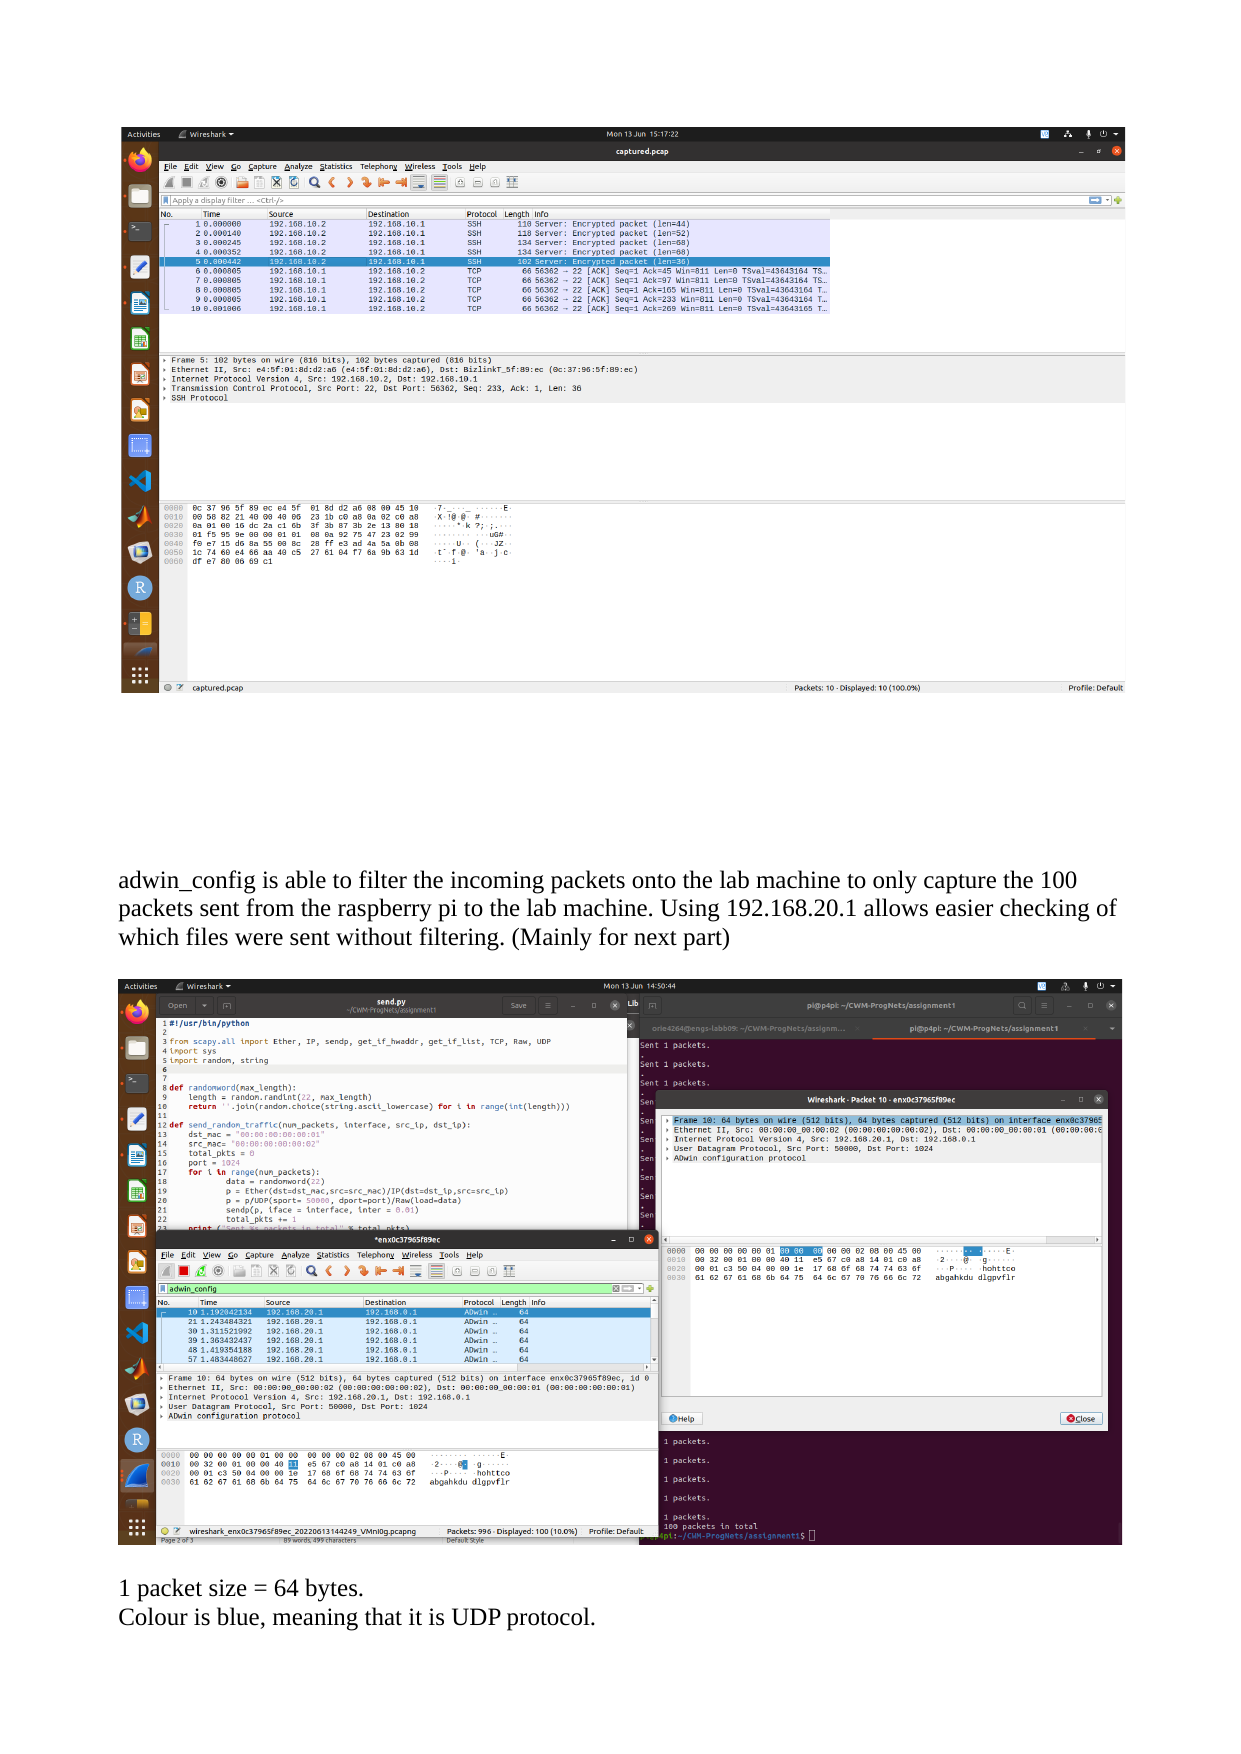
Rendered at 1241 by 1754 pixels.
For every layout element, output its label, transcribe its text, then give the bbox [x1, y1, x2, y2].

text adwin_config is able to filter the incoming packets onto the lab machine to only capture the 100 packets sent from the raspberry pi to the lab machine. Using 192.168.20.1 allows easier checking of which files were sent without filtering. (Mainly for next part) [118, 865, 1122, 951]
picture [121, 127, 1126, 693]
text 1 packet size = 64 bytes. [118, 1573, 1122, 1602]
text Colour is blue, meaning that it is UDP protocol. [118, 1602, 1122, 1631]
picture [118, 979, 1123, 1545]
